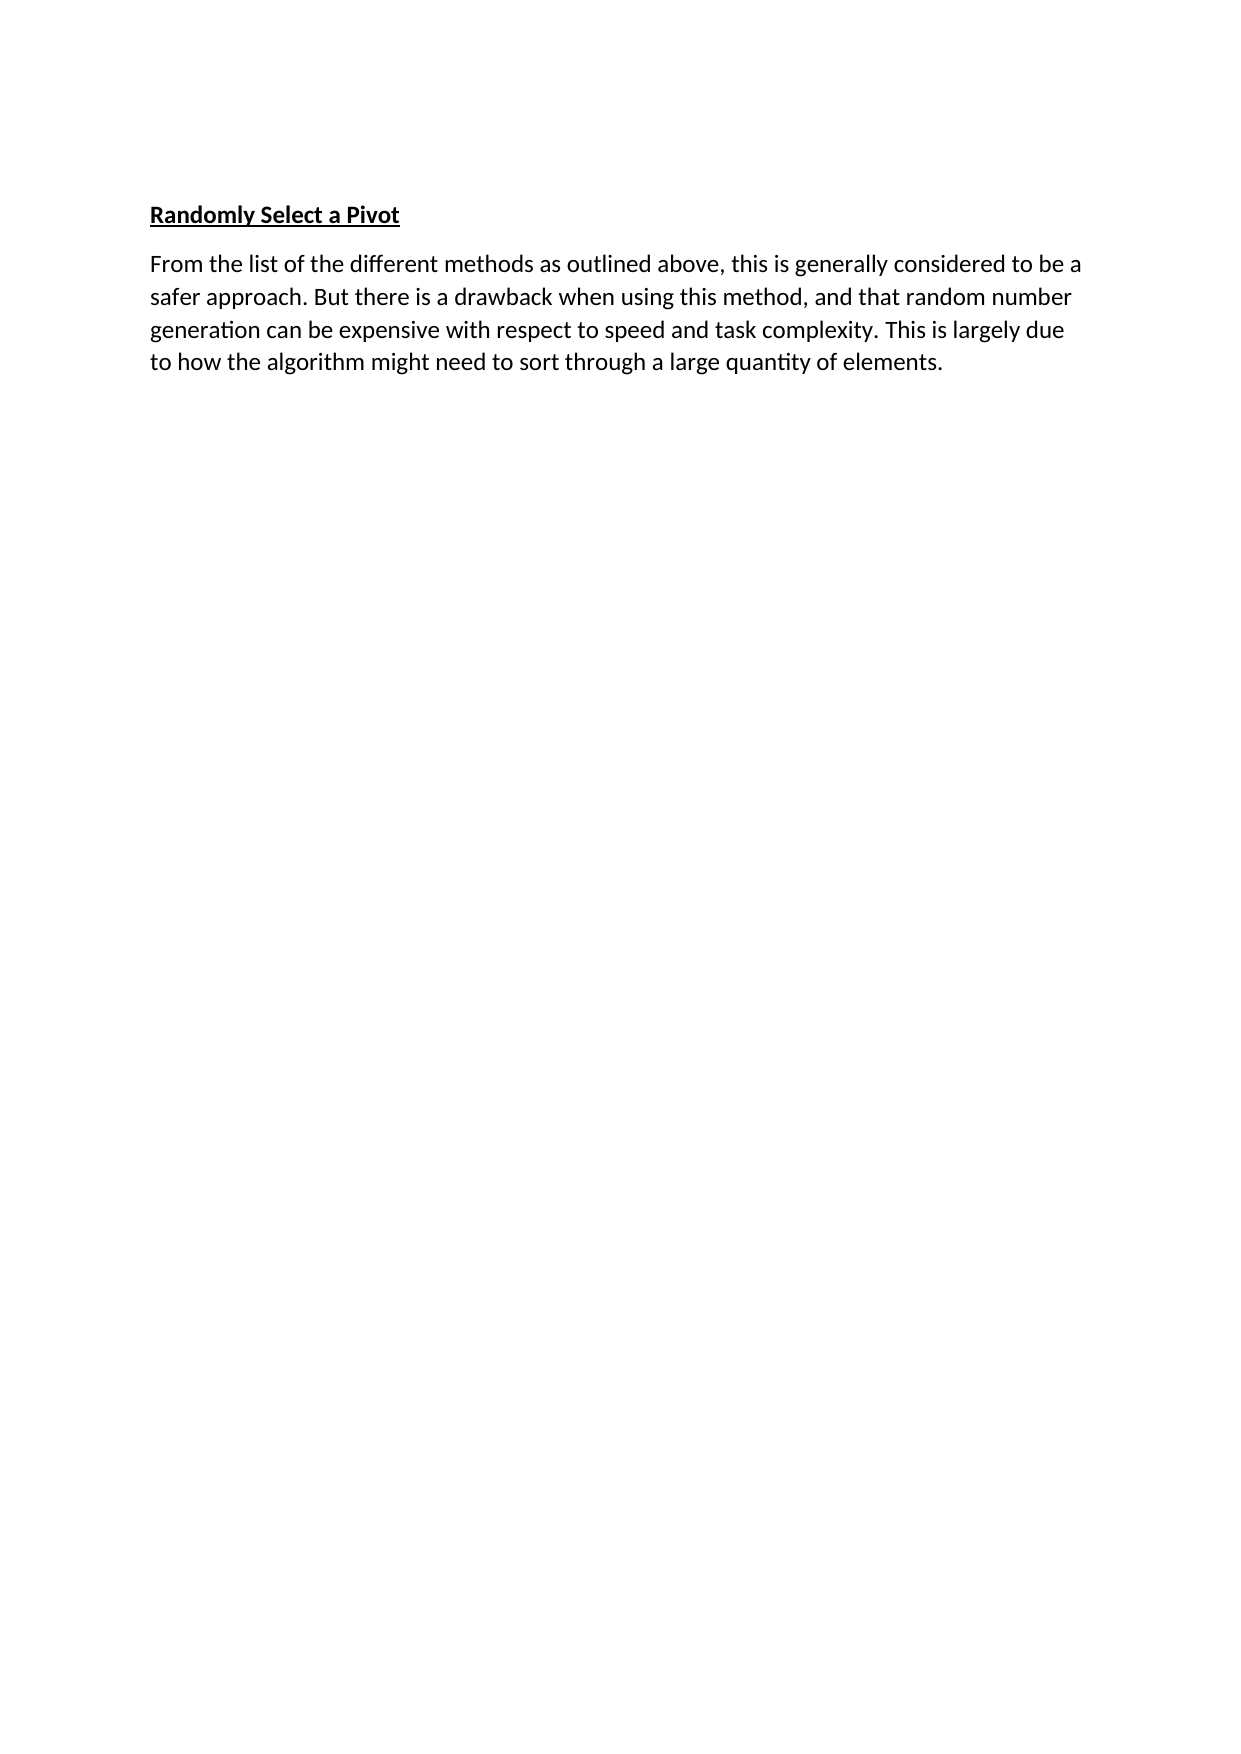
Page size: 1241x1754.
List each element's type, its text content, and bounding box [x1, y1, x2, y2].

text From the list of the different methods as outlined above, this is generally considered to be a safer approach. But there is a drawback when using this method, and that random number generation can be expensive with respect to speed and task complexity. This is largely due to how the algorithm might need to sort through a large quantity of elements. [150, 248, 1090, 377]
text Randomly Select a Pivot [150, 199, 1090, 230]
